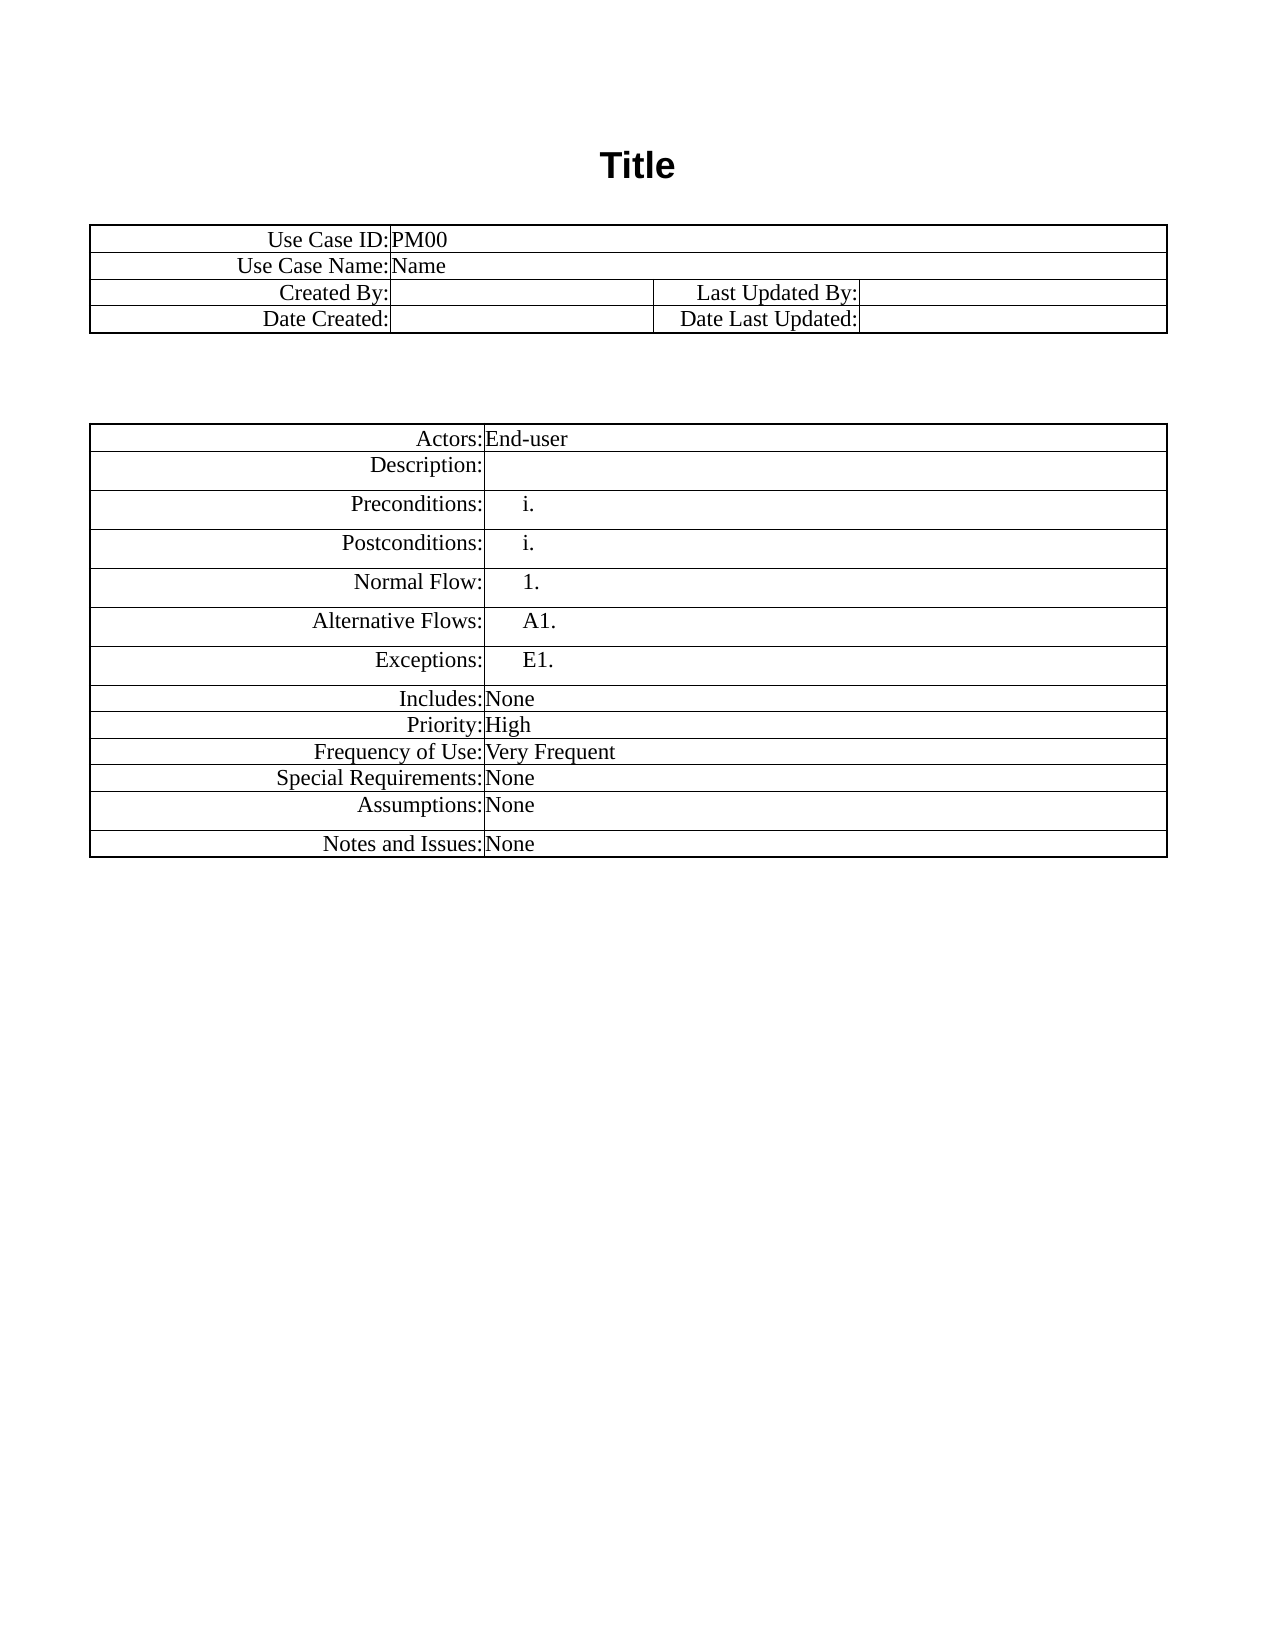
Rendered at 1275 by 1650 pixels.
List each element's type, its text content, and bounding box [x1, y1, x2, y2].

table_cell Preconditions: [91, 491, 484, 529]
table_cell None [485, 765, 1166, 791]
table_cell Postconditions: [91, 530, 484, 568]
table_cell [391, 280, 653, 305]
table_cell None [485, 831, 1166, 856]
table_cell [485, 647, 1166, 685]
table_cell Notes and Issues: [91, 831, 484, 856]
table_cell [860, 306, 1166, 332]
table_cell [485, 491, 1166, 529]
table_cell Special Requirements: [91, 765, 484, 791]
table_cell Created By: [91, 280, 390, 305]
table_cell Date Created: [91, 306, 390, 332]
table_header End-user [485, 425, 1166, 451]
table_cell Exceptions: [91, 647, 484, 685]
table_cell Description: [91, 452, 484, 490]
table_cell Name [391, 253, 1166, 279]
table_cell Priority: [91, 712, 484, 738]
table_cell Alternative Flows: [91, 608, 484, 646]
table_cell [485, 530, 1166, 568]
table_cell Last Updated By: [654, 280, 859, 305]
table_cell [485, 452, 1166, 490]
table_cell High [485, 712, 1166, 738]
title Title [118, 143, 1157, 186]
table_cell Very Frequent [485, 739, 1166, 764]
table_cell Normal Flow: [91, 569, 484, 607]
table_cell Frequency of Use: [91, 739, 484, 764]
table_cell [485, 569, 1166, 607]
table_cell Date Last Updated: [654, 306, 859, 332]
table_cell [485, 608, 1166, 646]
table_header PM00 [391, 226, 1166, 252]
table_header Use Case ID: [91, 226, 390, 252]
table_cell Use Case Name: [91, 253, 390, 279]
table_header Actors: [91, 425, 484, 451]
table_cell Includes: [91, 686, 484, 711]
table_cell [860, 280, 1166, 305]
table_cell None [485, 686, 1166, 711]
table_cell [391, 306, 653, 332]
table_cell Assumptions: [91, 792, 484, 829]
table_cell None [485, 792, 1166, 829]
